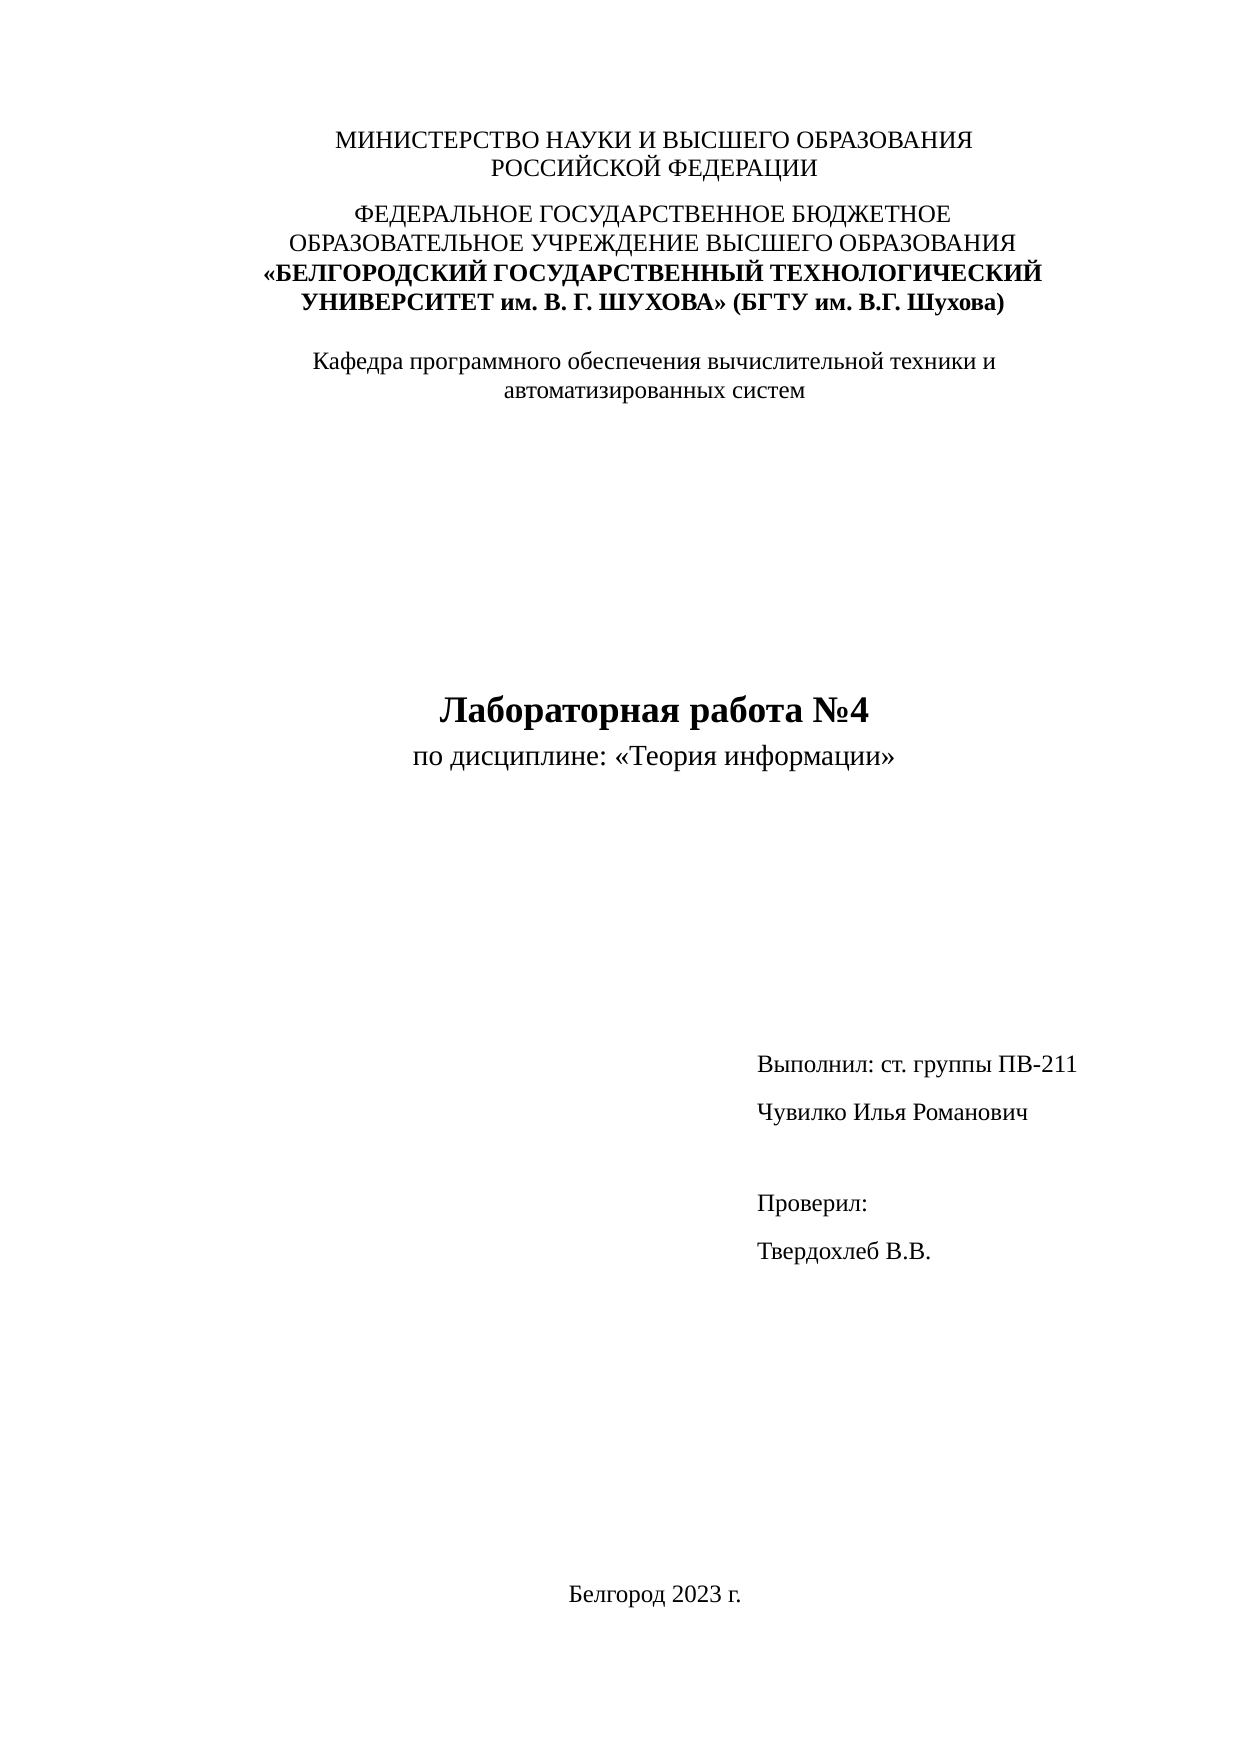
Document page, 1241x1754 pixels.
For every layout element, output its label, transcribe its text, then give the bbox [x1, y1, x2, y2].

text ФЕДЕРАЛЬНОЕ ГОСУДАРСТВЕННОЕ БЮДЖЕТНОЕ ОБРАЗОВАТЕЛЬНОЕ УЧРЕЖДЕНИЕ ВЫСШЕГО ОБРАЗОВАНИЯ [235, 199, 1070, 257]
text Лабораторная работа №4 по дисциплине: «Теория информации» [293, 688, 1016, 774]
text Кафедра программного обеспечения вычислительной техники и автоматизированных систем [239, 347, 1070, 403]
text МИНИСТЕРСТВО НАУКИ И ВЫСШЕГО ОБРАЗОВАНИЯ РОССИЙСКОЙ ФЕДЕРАЦИИ [293, 126, 1016, 182]
text «БЕЛГОРОДСКИЙ ГОСУДАРСТВЕННЫЙ ТЕХНОЛОГИЧЕСКИЙ УНИВЕРСИТЕТ им. В. Г. ШУХОВА» (БГТУ им. В.Г. Шухова) [235, 258, 1070, 316]
text Выполнил: ст. группы ПВ-211 [757, 1049, 1122, 1078]
text Проверил: [757, 1184, 1122, 1218]
text Твердохлеб В.В. [757, 1232, 1122, 1266]
text Чувилко Илья Романович [757, 1097, 1122, 1125]
text Белгород 2023 г. [293, 1579, 1017, 1608]
